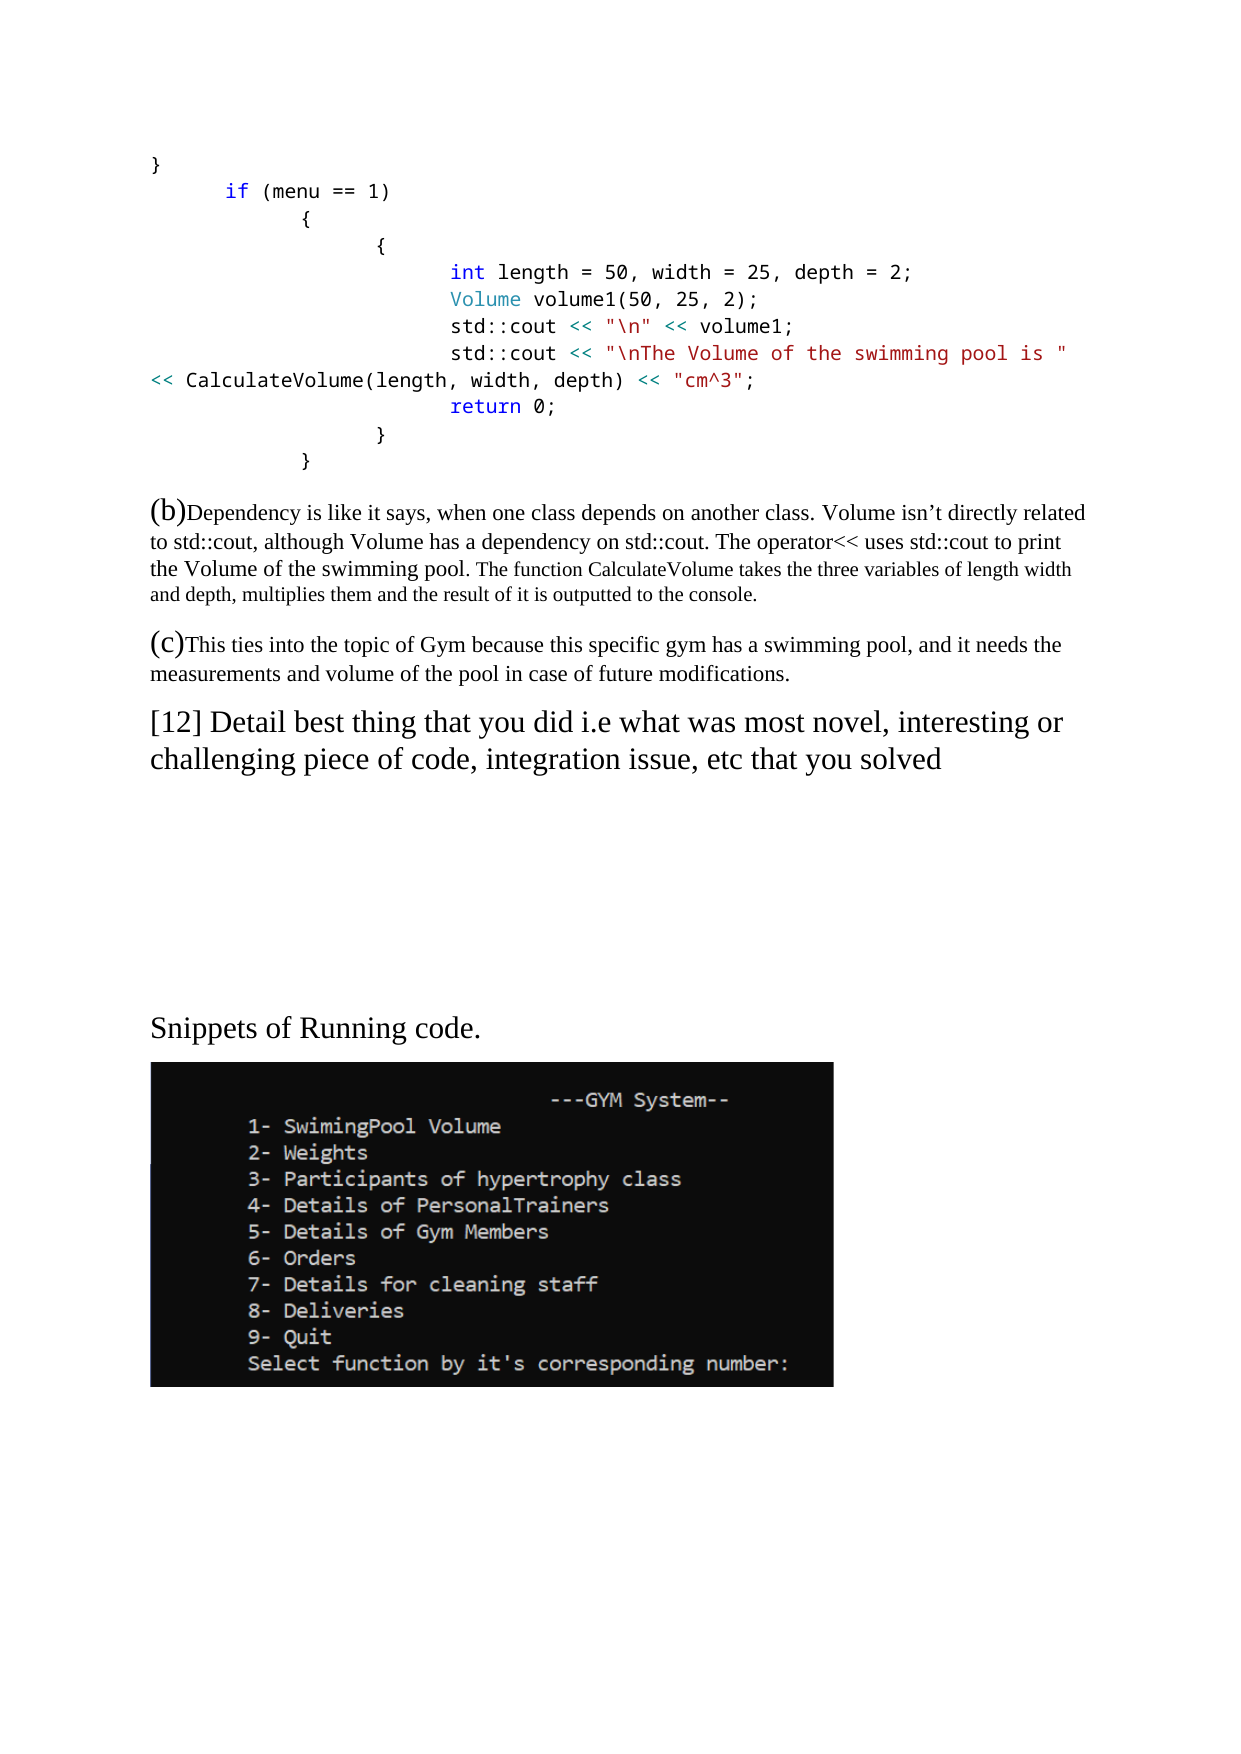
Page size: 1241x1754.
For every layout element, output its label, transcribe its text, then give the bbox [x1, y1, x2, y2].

text } [150, 150, 1090, 177]
text std::cout << "\nThe Volume of the swimming pool is " << CalculateVolume(length, width, depth) << "cm^3"; [150, 339, 1090, 393]
text std::cout << "\n" << volume1; [150, 312, 1090, 339]
text Snippets of Running code. [150, 1009, 1090, 1045]
text (b)Dependency is like it says, when one class depends on another class. Volume isn’t directly related to std::cout, although Volume has a dependency on std::cout. The operator<< uses std::cout to print the Volume of the swimming pool. The function CalculateVolume takes the three variables of length width and depth, multiplies them and the result of it is outputted to the console. [150, 491, 1090, 606]
text (c)This ties into the topic of Gym because this specific gym has a swimming pool, and it needs the measurements and volume of the pool in case of future modifications. [150, 623, 1090, 686]
text } [150, 420, 1090, 447]
text [12] Detail best thing that you did i.e what was most novel, interesting or challenging piece of code, integration issue, etc that you solved [150, 704, 1090, 777]
text { [150, 204, 1090, 231]
text } [150, 447, 1090, 474]
text return 0; [150, 393, 1090, 420]
text int length = 50, width = 25, depth = 2; [150, 258, 1090, 285]
text if (menu == 1) [150, 177, 1090, 204]
text { [150, 231, 1090, 258]
text Volume volume1(50, 25, 2); [150, 285, 1090, 312]
